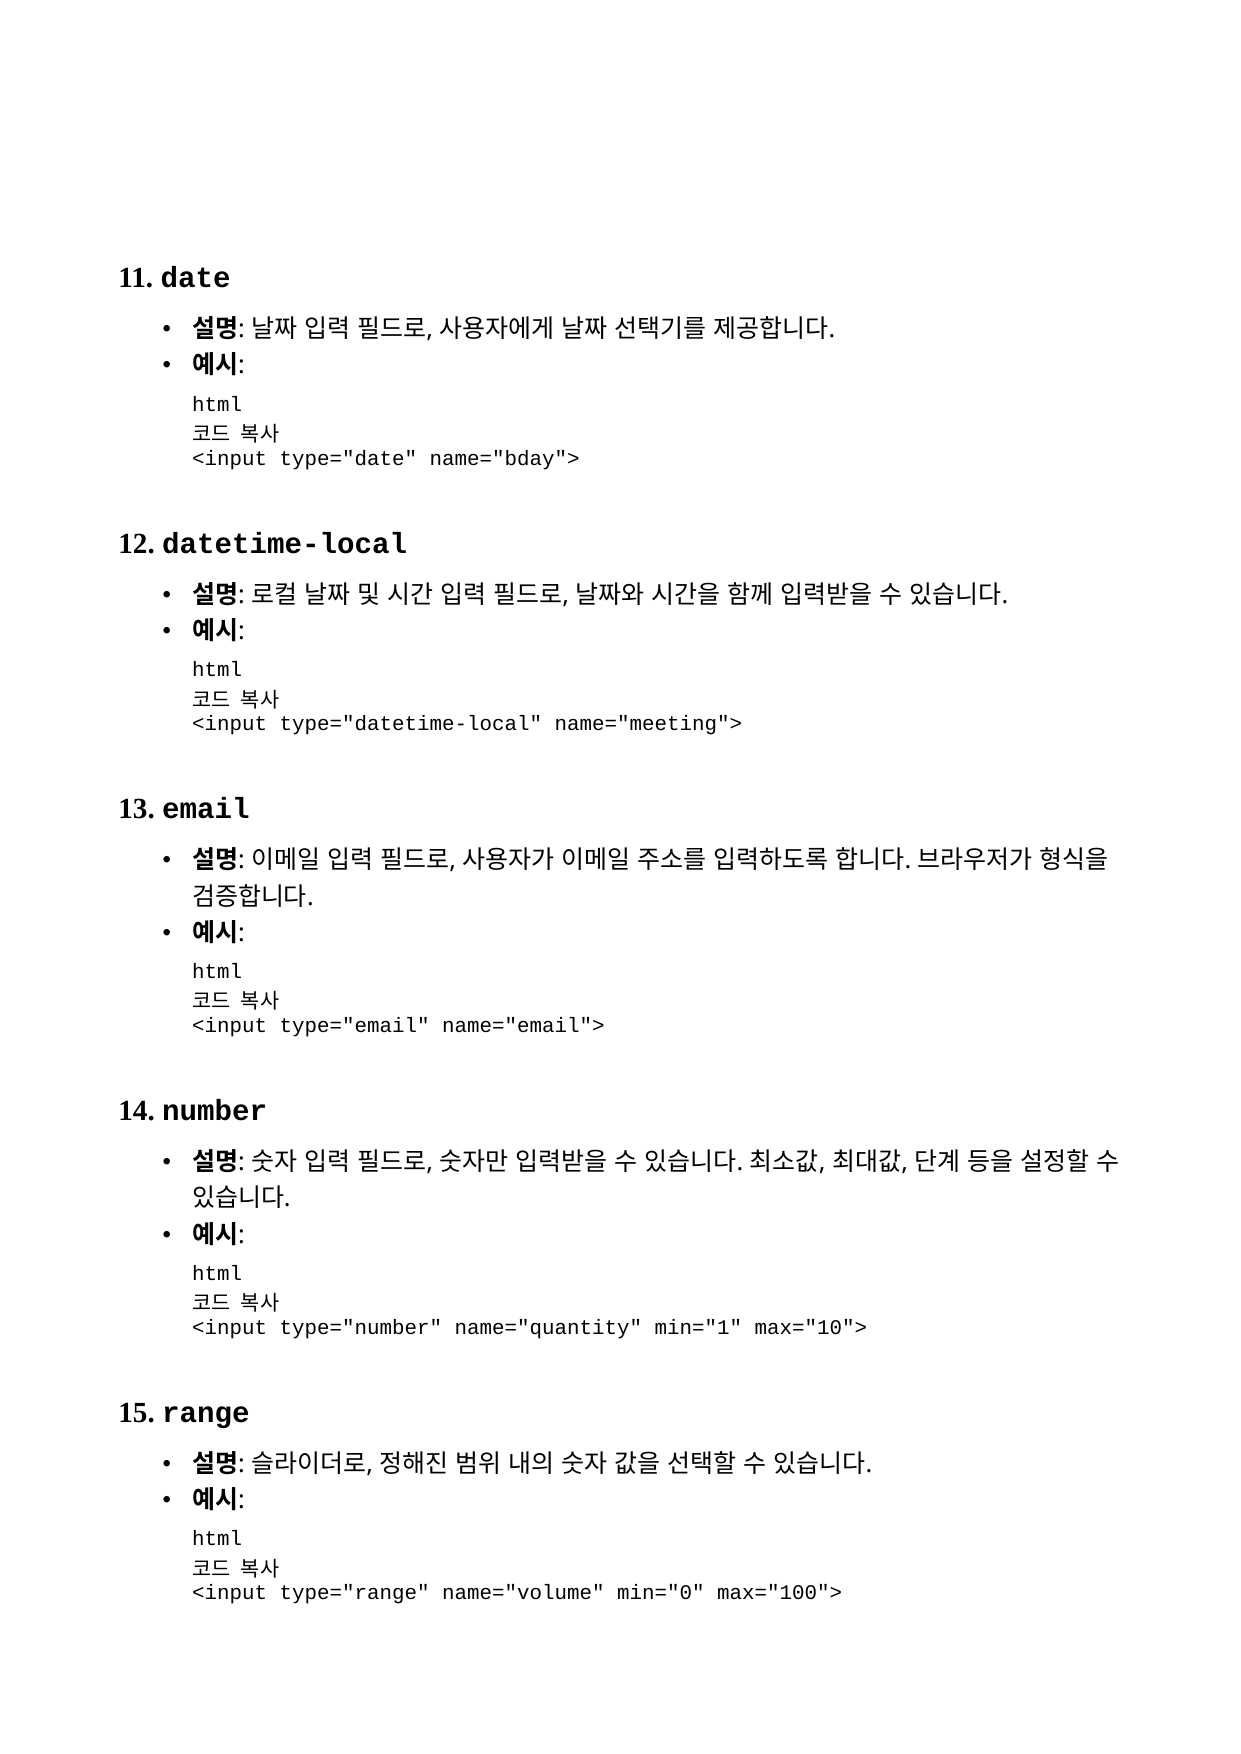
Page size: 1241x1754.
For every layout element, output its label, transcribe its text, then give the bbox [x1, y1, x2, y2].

subtitle 12. datetime-local [118, 526, 1122, 562]
list 설명: 이메일 입력 필드로, 사용자가 이메일 주소를 입력하도록 합니다. 브라우저가 형식을 검증합니다. [162, 840, 1122, 912]
list 설명: 슬라이더로, 정해진 범위 내의 숫자 값을 선택할 수 있습니다. [162, 1443, 1122, 1479]
list 예시: [162, 912, 1122, 948]
list html [162, 394, 1122, 417]
list 코드 복사 [162, 417, 1122, 448]
subtitle 15. range [118, 1395, 1122, 1431]
list 코드 복사 [162, 1552, 1122, 1582]
list 설명: 날짜 입력 필드로, 사용자에게 날짜 선택기를 제공합니다. [162, 309, 1122, 345]
list 예시: [162, 345, 1122, 381]
list <input type="email" name="email"> [162, 1015, 1122, 1038]
list <input type="date" name="bday"> [162, 448, 1122, 471]
list 코드 복사 [162, 1286, 1122, 1317]
list html [162, 659, 1122, 683]
list html [162, 1263, 1122, 1286]
subtitle 14. number [118, 1093, 1122, 1129]
list 예시: [162, 1479, 1122, 1516]
list <input type="datetime-local" name="meeting"> [162, 713, 1122, 737]
list <input type="range" name="volume" min="0" max="100"> [162, 1582, 1122, 1606]
list 코드 복사 [162, 683, 1122, 713]
list 설명: 숫자 입력 필드로, 숫자만 입력받을 수 있습니다. 최소값, 최대값, 단계 등을 설정할 수 있습니다. [162, 1142, 1122, 1214]
subtitle 13. email [118, 791, 1122, 827]
subtitle 11. date [118, 260, 1122, 296]
list html [162, 1528, 1122, 1552]
list html [162, 961, 1122, 985]
list 예시: [162, 1214, 1122, 1250]
list <input type="number" name="quantity" min="1" max="10"> [162, 1317, 1122, 1340]
list 설명: 로컬 날짜 및 시간 입력 필드로, 날짜와 시간을 함께 입력받을 수 있습니다. [162, 574, 1122, 611]
list 예시: [162, 611, 1122, 647]
list 코드 복사 [162, 985, 1122, 1015]
